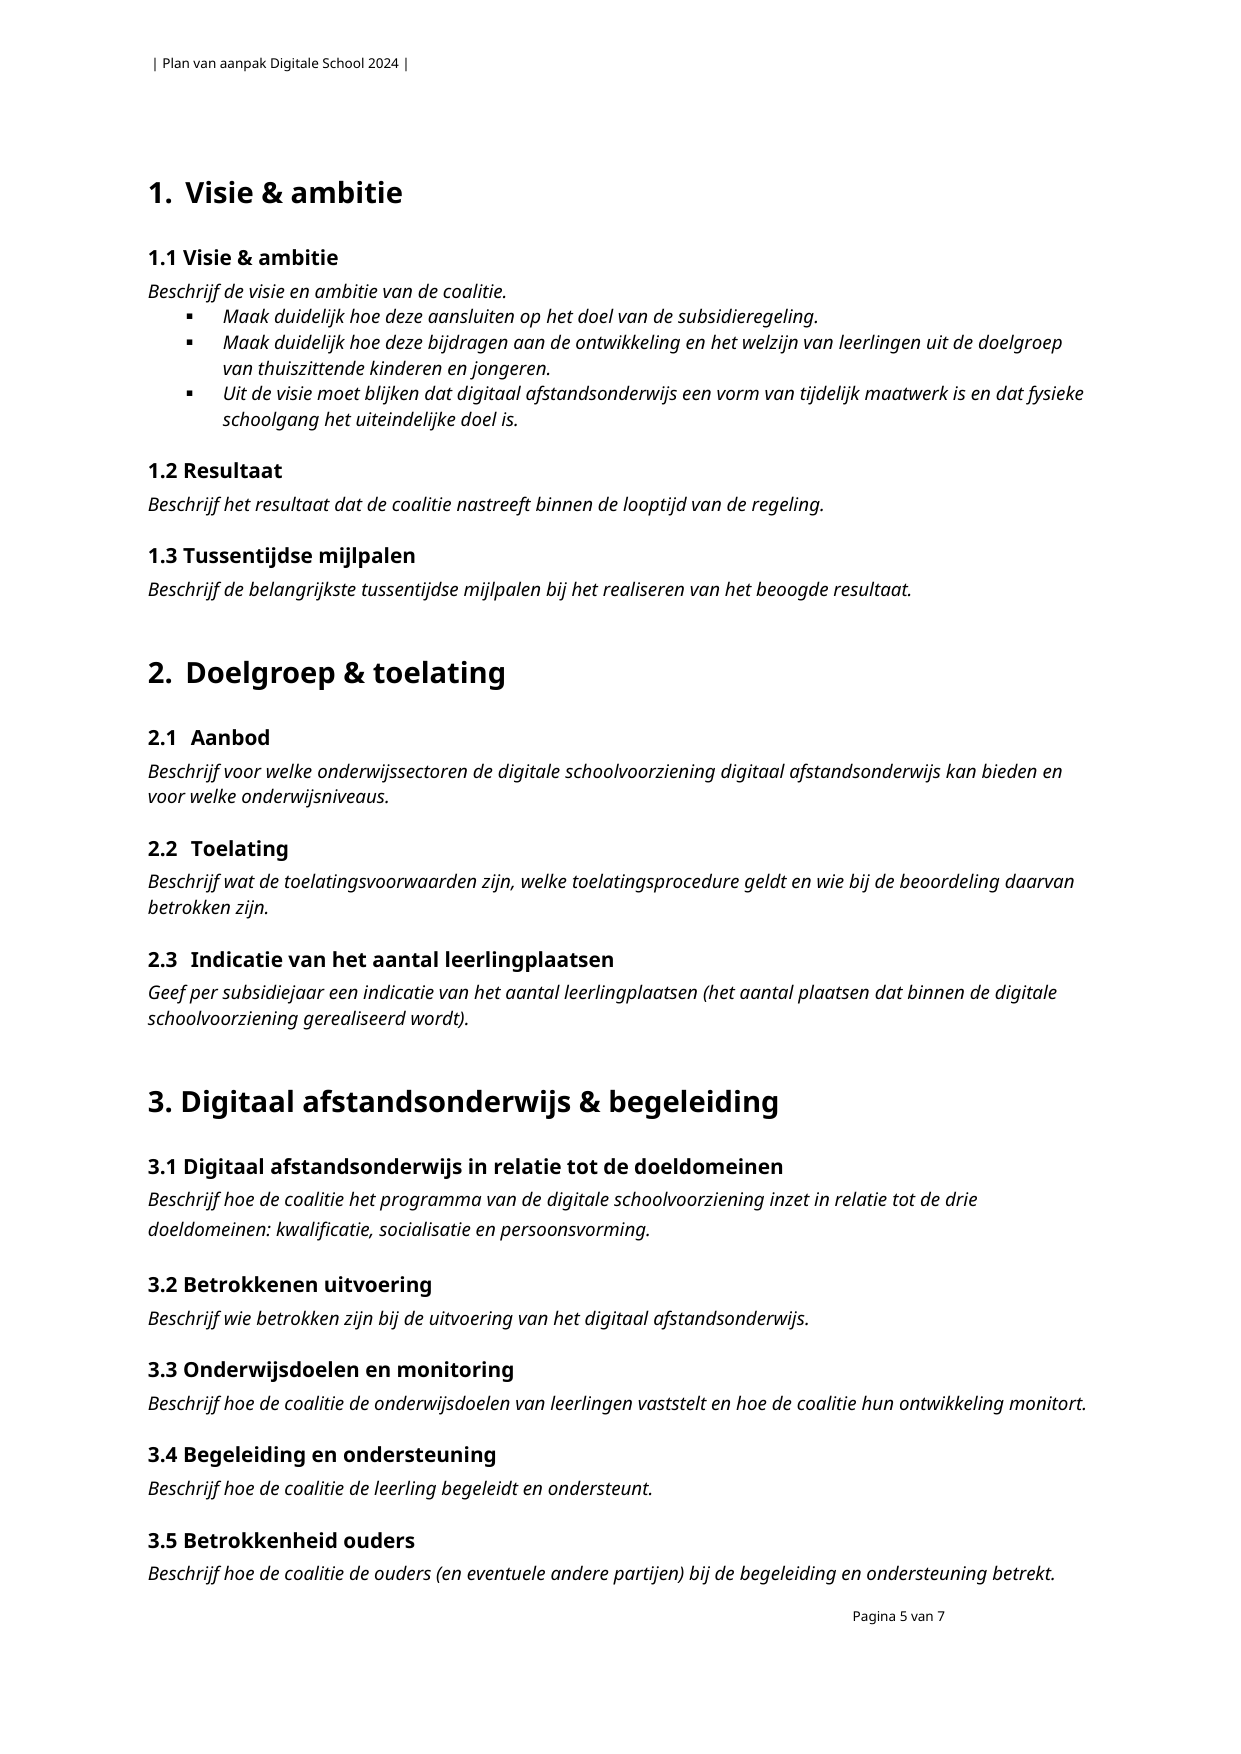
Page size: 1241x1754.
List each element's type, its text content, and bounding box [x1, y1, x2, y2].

list Toelating [148, 834, 1093, 862]
subtitle 3. Digitaal afstandsonderwijs & begeleiding [148, 1081, 1093, 1121]
subtitle 1.1 Visie & ambitie [148, 243, 1093, 272]
subtitle 1.2 Resultaat [148, 456, 1093, 485]
text Beschrijf hoe de coalitie de ouders (en eventuele andere partijen) bij de begeleiding en ondersteuning betrekt. [148, 1560, 1093, 1586]
text Beschrijf de visie en ambitie van de coalitie. [148, 278, 1093, 304]
subtitle 3.1 Digitaal afstandsonderwijs in relatie tot de doeldomeinen [148, 1152, 1093, 1180]
text Geef per subsidiejaar een indicatie van het aantal leerlingplaatsen (het aantal plaatsen dat binnen de digitale schoolvoorziening gerealiseerd wordt). [148, 979, 1093, 1030]
list Indicatie van het aantal leerlingplaatsen [148, 945, 1093, 973]
text Beschrijf hoe de coalitie het programma van de digitale schoolvoorziening inzet in relatie tot de drie doeldomeinen: kwalificatie, socialisatie en persoonsvorming. [148, 1187, 1093, 1241]
subtitle 1.3 Tussentijdse mijlpalen [148, 542, 1093, 570]
subtitle 3.2 Betrokkenen uitvoering [148, 1270, 1093, 1298]
text Beschrijf het resultaat dat de coalitie nastreeft binnen de looptijd van de regeling. [148, 491, 1093, 517]
list Uit de visie moet blijken dat digitaal afstandsonderwijs een vorm van tijdelijk maatwerk is en dat fysieke schoolgang het uiteindelijke doel is. [185, 380, 1093, 431]
text Beschrijf wie betrokken zijn bij de uitvoering van het digitaal afstandsonderwijs. [148, 1305, 1093, 1330]
list Maak duidelijk hoe deze aansluiten op het doel van de subsidieregeling. [185, 304, 1093, 329]
subtitle 3.4 Begeleiding en ondersteuning [148, 1441, 1093, 1469]
text Beschrijf de belangrijkste tussentijdse mijlpalen bij het realiseren van het beoogde resultaat. [148, 576, 1093, 602]
text Beschrijf hoe de coalitie de leerling begeleidt en ondersteunt. [148, 1475, 1093, 1501]
list Doelgroep & toelating [148, 652, 1093, 692]
text Beschrijf voor welke onderwijssectoren de digitale schoolvoorziening digitaal afstandsonderwijs kan bieden en voor welke onderwijsniveaus. [148, 758, 1093, 809]
text Beschrijf wat de toelatingsvoorwaarden zijn, welke toelatingsprocedure geldt en wie bij de beoordeling daarvan betrokken zijn. [148, 869, 1093, 920]
subtitle 3.5 Betrokkenheid ouders [148, 1526, 1093, 1554]
list Maak duidelijk hoe deze bijdragen aan de ontwikkeling en het welzijn van leerlingen uit de doelgroep van thuiszittende kinderen en jongeren. [185, 329, 1093, 380]
subtitle 3.3 Onderwijsdoelen en monitoring [148, 1355, 1093, 1384]
list Aanbod [148, 723, 1093, 752]
list Visie & ambitie [148, 173, 1093, 212]
text Beschrijf hoe de coalitie de onderwijsdoelen van leerlingen vaststelt en hoe de coalitie hun ontwikkeling monitort. [148, 1390, 1093, 1416]
